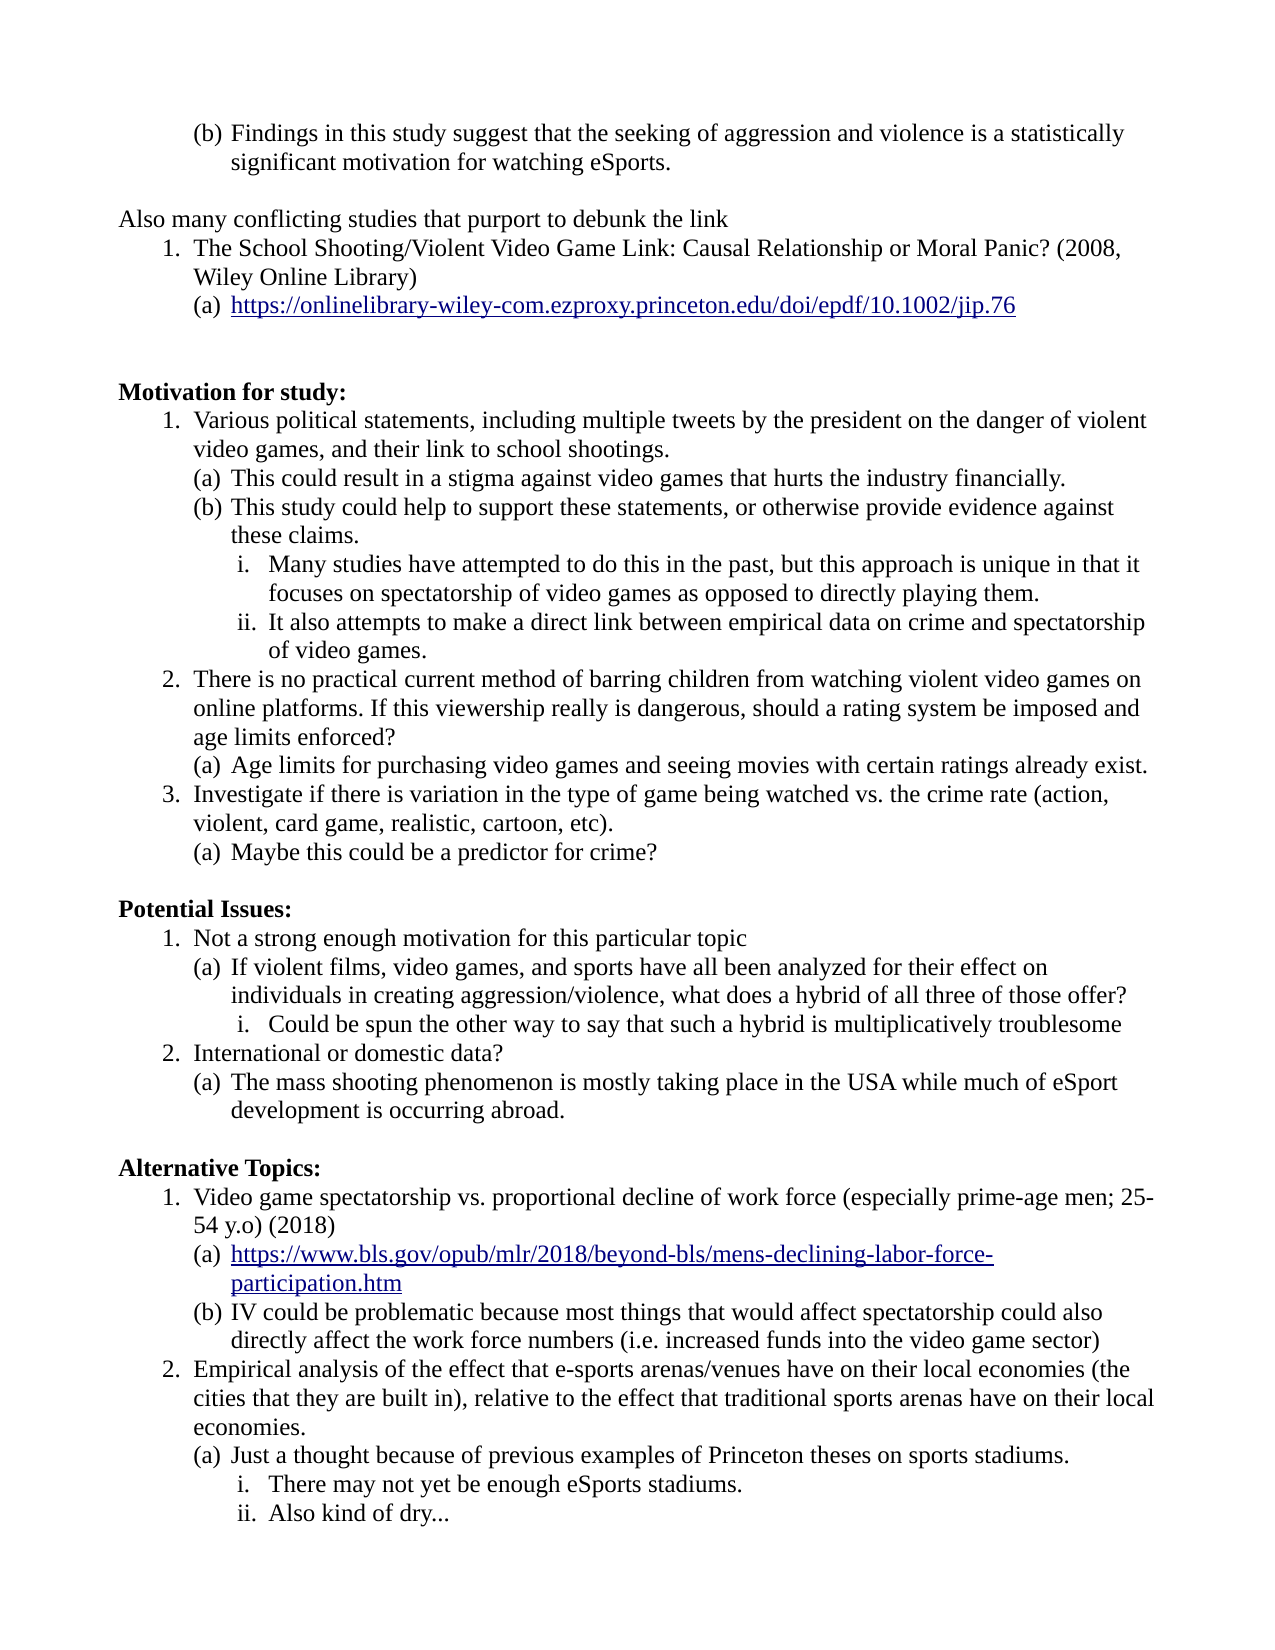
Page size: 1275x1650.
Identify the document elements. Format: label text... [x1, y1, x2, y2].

list International or domestic data? [156, 1038, 1157, 1067]
list Maybe this could be a predictor for crime? [193, 837, 1157, 866]
list Could be spun the other way to say that such a hybrid is multiplicatively troublesome [231, 1009, 1157, 1038]
list IV could be problematic because most things that would affect spectatorship could also directly affect the work force numbers (i.e. increased funds into the video game sector) [193, 1297, 1157, 1354]
list There is no practical current method of barring children from watching violent video games on online platforms. If this viewership really is dangerous, should a rating system be imposed and age limits enforced? [156, 664, 1157, 751]
text Potential Issues: [118, 894, 1157, 923]
list Not a strong enough motivation for this particular topic [156, 923, 1157, 952]
list Just a thought because of previous examples of Princeton theses on sports stadiums. [193, 1441, 1157, 1469]
list There may not yet be enough eSports stadiums. [231, 1469, 1157, 1498]
list Findings in this study suggest that the seeking of aggression and violence is a statistically significant motivation for watching eSports. [193, 118, 1157, 176]
list https://www.bls.gov/opub/mlr/2018/beyond-bls/mens-declining-labor-force-participation.htm [193, 1239, 1157, 1297]
text Alternative Topics: [118, 1153, 1157, 1182]
list It also attempts to make a direct link between empirical data on crime and spectatorship of video games. [231, 607, 1157, 664]
list Empirical analysis of the effect that e-sports arenas/venues have on their local economies (the cities that they are built in), relative to the effect that traditional sports arenas have on their local economies. [156, 1354, 1157, 1441]
list This could result in a stigma against video games that hurts the industry financially. [193, 463, 1157, 492]
text Motivation for study: [118, 377, 1157, 406]
list The mass shooting phenomenon is mostly taking place in the USA while much of eSport development is occurring abroad. [193, 1067, 1157, 1124]
list If violent films, video games, and sports have all been analyzed for their effect on individuals in creating aggression/violence, what does a hybrid of all three of those offer? [193, 952, 1157, 1009]
list Also kind of dry... [231, 1498, 1157, 1527]
text Also many conflicting studies that purport to debunk the link [118, 204, 1157, 233]
list Many studies have attempted to do this in the past, but this approach is unique in that it focuses on spectatorship of video games as opposed to directly playing them. [231, 549, 1157, 607]
list Video game spectatorship vs. proportional decline of work force (especially prime-age men; 25-54 y.o) (2018) [156, 1182, 1157, 1239]
list Various political statements, including multiple tweets by the president on the danger of violent video games, and their link to school shootings. [156, 406, 1157, 463]
list This study could help to support these statements, or otherwise provide evidence against these claims. [193, 492, 1157, 549]
list The School Shooting/Violent Video Game Link: Causal Relationship or Moral Panic? (2008, Wiley Online Library) [156, 233, 1157, 291]
list Investigate if there is variation in the type of game being watched vs. the crime rate (action, violent, card game, realistic, cartoon, etc). [156, 779, 1157, 837]
list Age limits for purchasing video games and seeing movies with certain ratings already exist. [193, 751, 1157, 779]
list https://onlinelibrary-wiley-com.ezproxy.princeton.edu/doi/epdf/10.1002/jip.76 [193, 291, 1157, 319]
